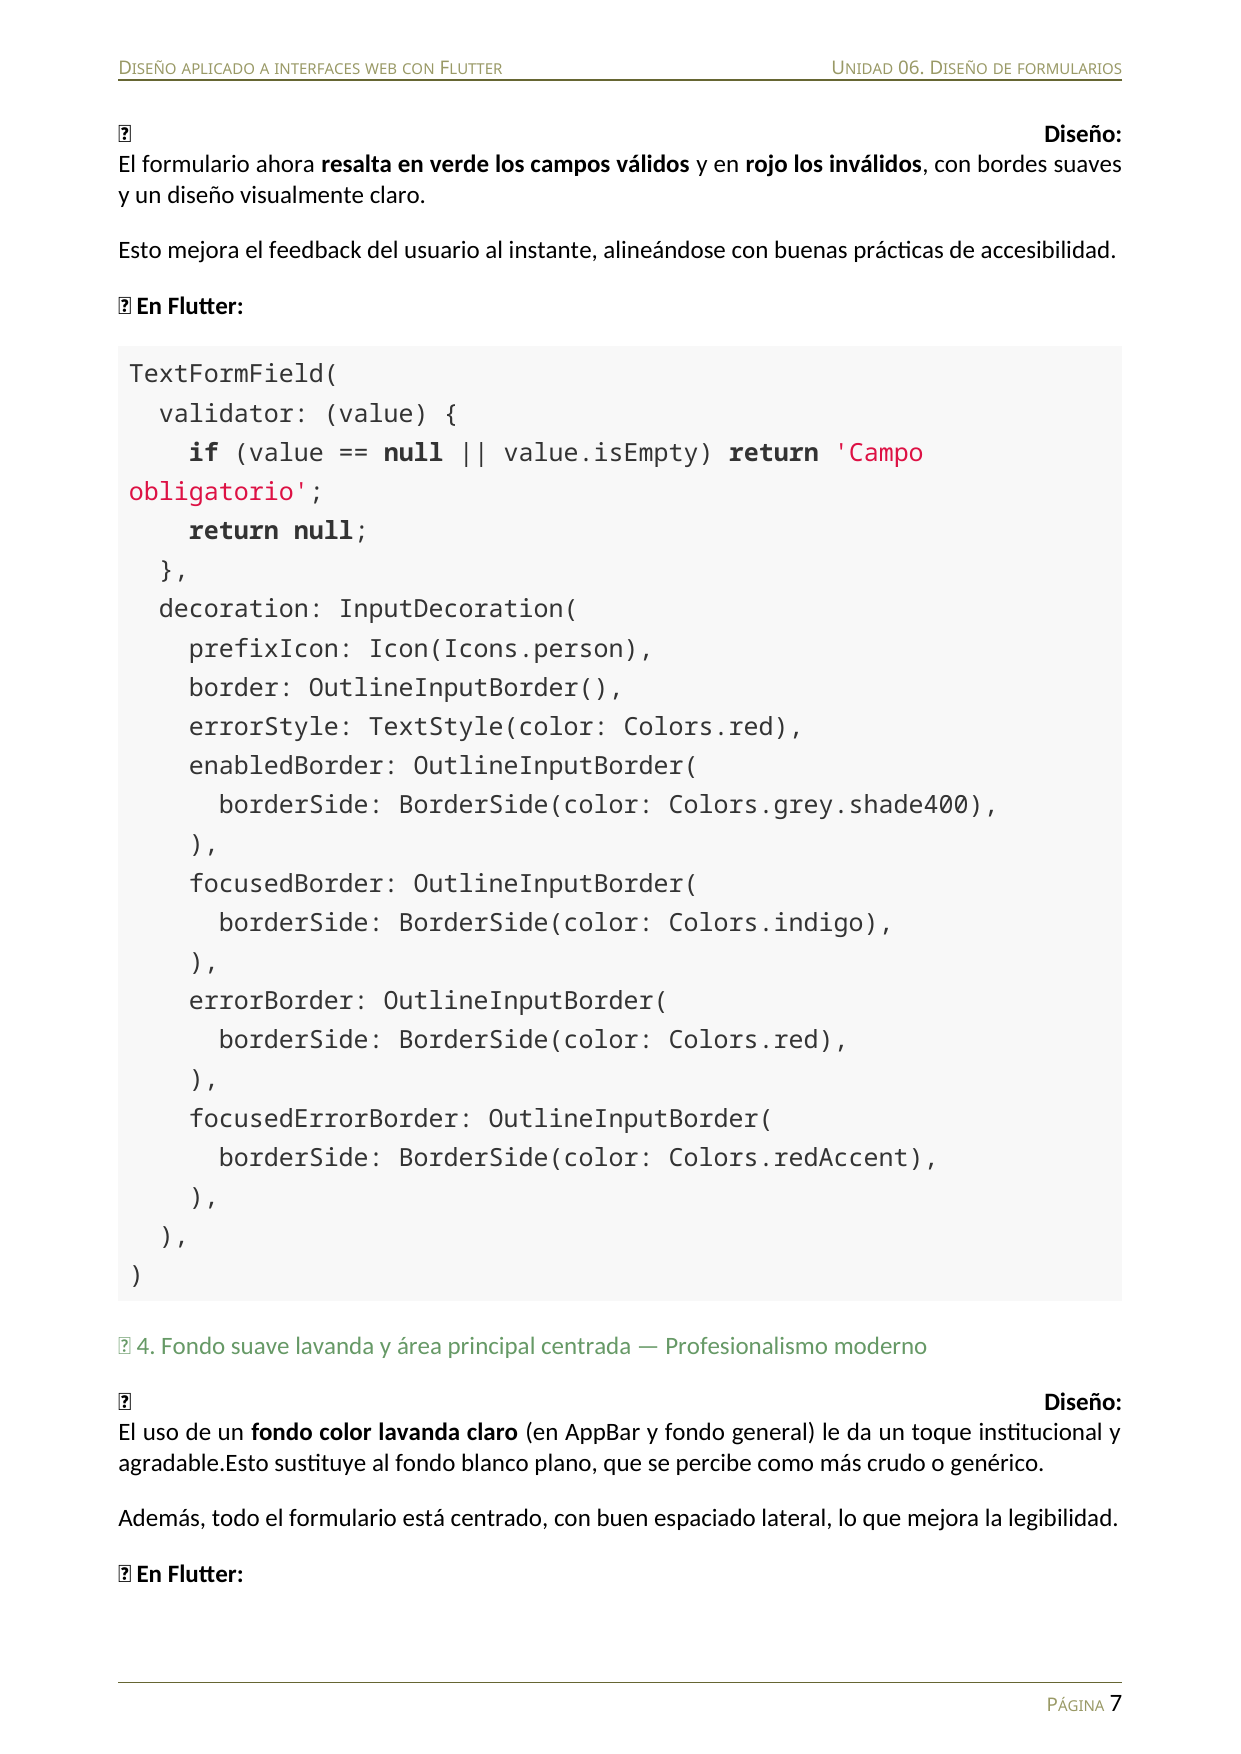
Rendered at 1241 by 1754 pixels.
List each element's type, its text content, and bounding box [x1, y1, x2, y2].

text Además, todo el formulario está centrado, con buen espaciado lateral, lo que mejora la legibilidad. [118, 1503, 1122, 1533]
table_header TextFormField( validator: (value) { if (value == null || value.isEmpty) return 'Campo obligatorio'; return null; }, decoration: InputDecoration( prefixIcon: Icon(Icons.person), border: OutlineInputBorder(), errorStyle: TextStyle(color: Colors.red), enabledBorder: OutlineInputBorder( borderSide: BorderSide(color: Colors.grey.shade400), ), focusedBorder: OutlineInputBorder( borderSide: BorderSide(color: Colors.indigo), ), errorBorder: OutlineInputBorder( borderSide: BorderSide(color: Colors.red), ), focusedErrorBorder: OutlineInputBorder( borderSide: BorderSide(color: Colors.redAccent), ), ), ) [118, 346, 1122, 1301]
text 🎨 Diseño: El uso de un fondo color lavanda claro (en AppBar y fondo general) le da un toque institucional y agradable.Esto sustituye al fondo blanco plano, que se percibe como más crudo o genérico. [118, 1386, 1122, 1478]
text 🧪 En Flutter: [118, 290, 1122, 321]
text Esto mejora el feedback del usuario al instante, alineándose con buenas prácticas de accesibilidad. [118, 234, 1122, 265]
text 🎨 Diseño: El formulario ahora resalta en verde los campos válidos y en rojo los inválidos, con bordes suaves y un diseño visualmente claro. [118, 118, 1122, 209]
subtitle 🔷 4. Fondo suave lavanda y área principal centrada — Profesionalismo moderno [118, 1331, 1122, 1361]
text 🧪 En Flutter: [118, 1558, 1122, 1589]
